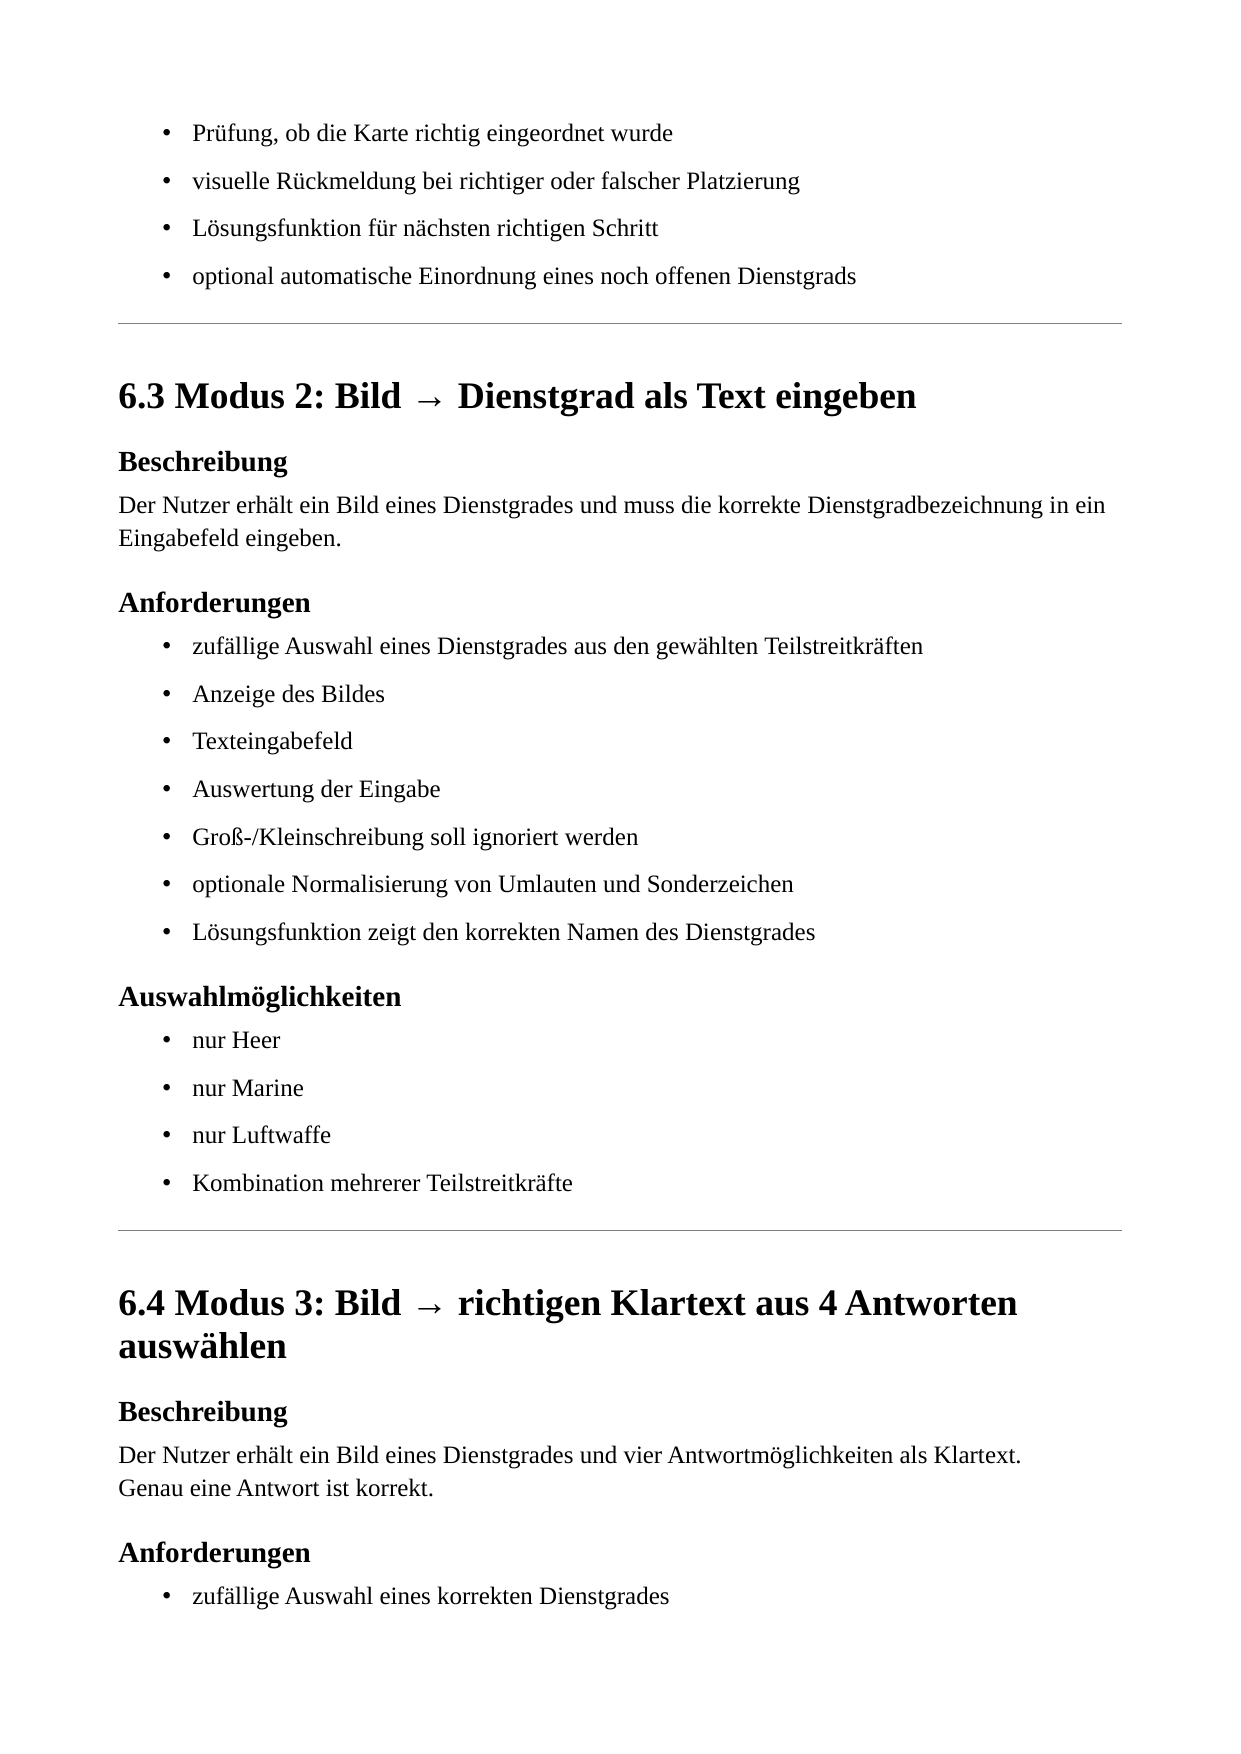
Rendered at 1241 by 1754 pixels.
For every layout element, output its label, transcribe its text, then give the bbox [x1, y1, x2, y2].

list nur Luftwaffe [162, 1120, 1122, 1149]
list Prüfung, ob die Karte richtig eingeordnet wurde [162, 118, 1122, 147]
list zufällige Auswahl eines korrekten Dienstgrades [162, 1581, 1122, 1610]
list Lösungsfunktion für nächsten richtigen Schritt [162, 213, 1122, 242]
subtitle Auswahlmöglichkeiten [118, 979, 1122, 1012]
list Auswertung der Eingabe [162, 774, 1122, 803]
subtitle 6.3 Modus 2: Bild → Dienstgrad als Text eingeben [118, 374, 1122, 417]
list Kombination mehrerer Teilstreitkräfte [162, 1168, 1122, 1197]
text Der Nutzer erhält ein Bild eines Dienstgrades und vier Antwortmöglichkeiten als Klartext. Genau eine Antwort ist korrekt. [118, 1440, 1122, 1502]
list Groß-/Kleinschreibung soll ignoriert werden [162, 822, 1122, 850]
list nur Heer [162, 1025, 1122, 1054]
list optional automatische Einordnung eines noch offenen Dienstgrads [162, 261, 1122, 290]
list visuelle Rückmeldung bei richtiger oder falscher Platzierung [162, 166, 1122, 194]
list optionale Normalisierung von Umlauten und Sonderzeichen [162, 869, 1122, 898]
text Der Nutzer erhält ein Bild eines Dienstgrades und muss die korrekte Dienstgradbezeichnung in ein Eingabefeld eingeben. [118, 490, 1122, 552]
subtitle Anforderungen [118, 585, 1122, 619]
subtitle Beschreibung [118, 444, 1122, 477]
list Lösungsfunktion zeigt den korrekten Namen des Dienstgrades [162, 917, 1122, 946]
list zufällige Auswahl eines Dienstgrades aus den gewählten Teilstreitkräften [162, 631, 1122, 660]
subtitle 6.4 Modus 3: Bild → richtigen Klartext aus 4 Antworten auswählen [118, 1281, 1122, 1367]
list Anzeige des Bildes [162, 679, 1122, 707]
subtitle Beschreibung [118, 1394, 1122, 1427]
subtitle Anforderungen [118, 1535, 1122, 1569]
list nur Marine [162, 1073, 1122, 1101]
list Texteingabefeld [162, 726, 1122, 755]
